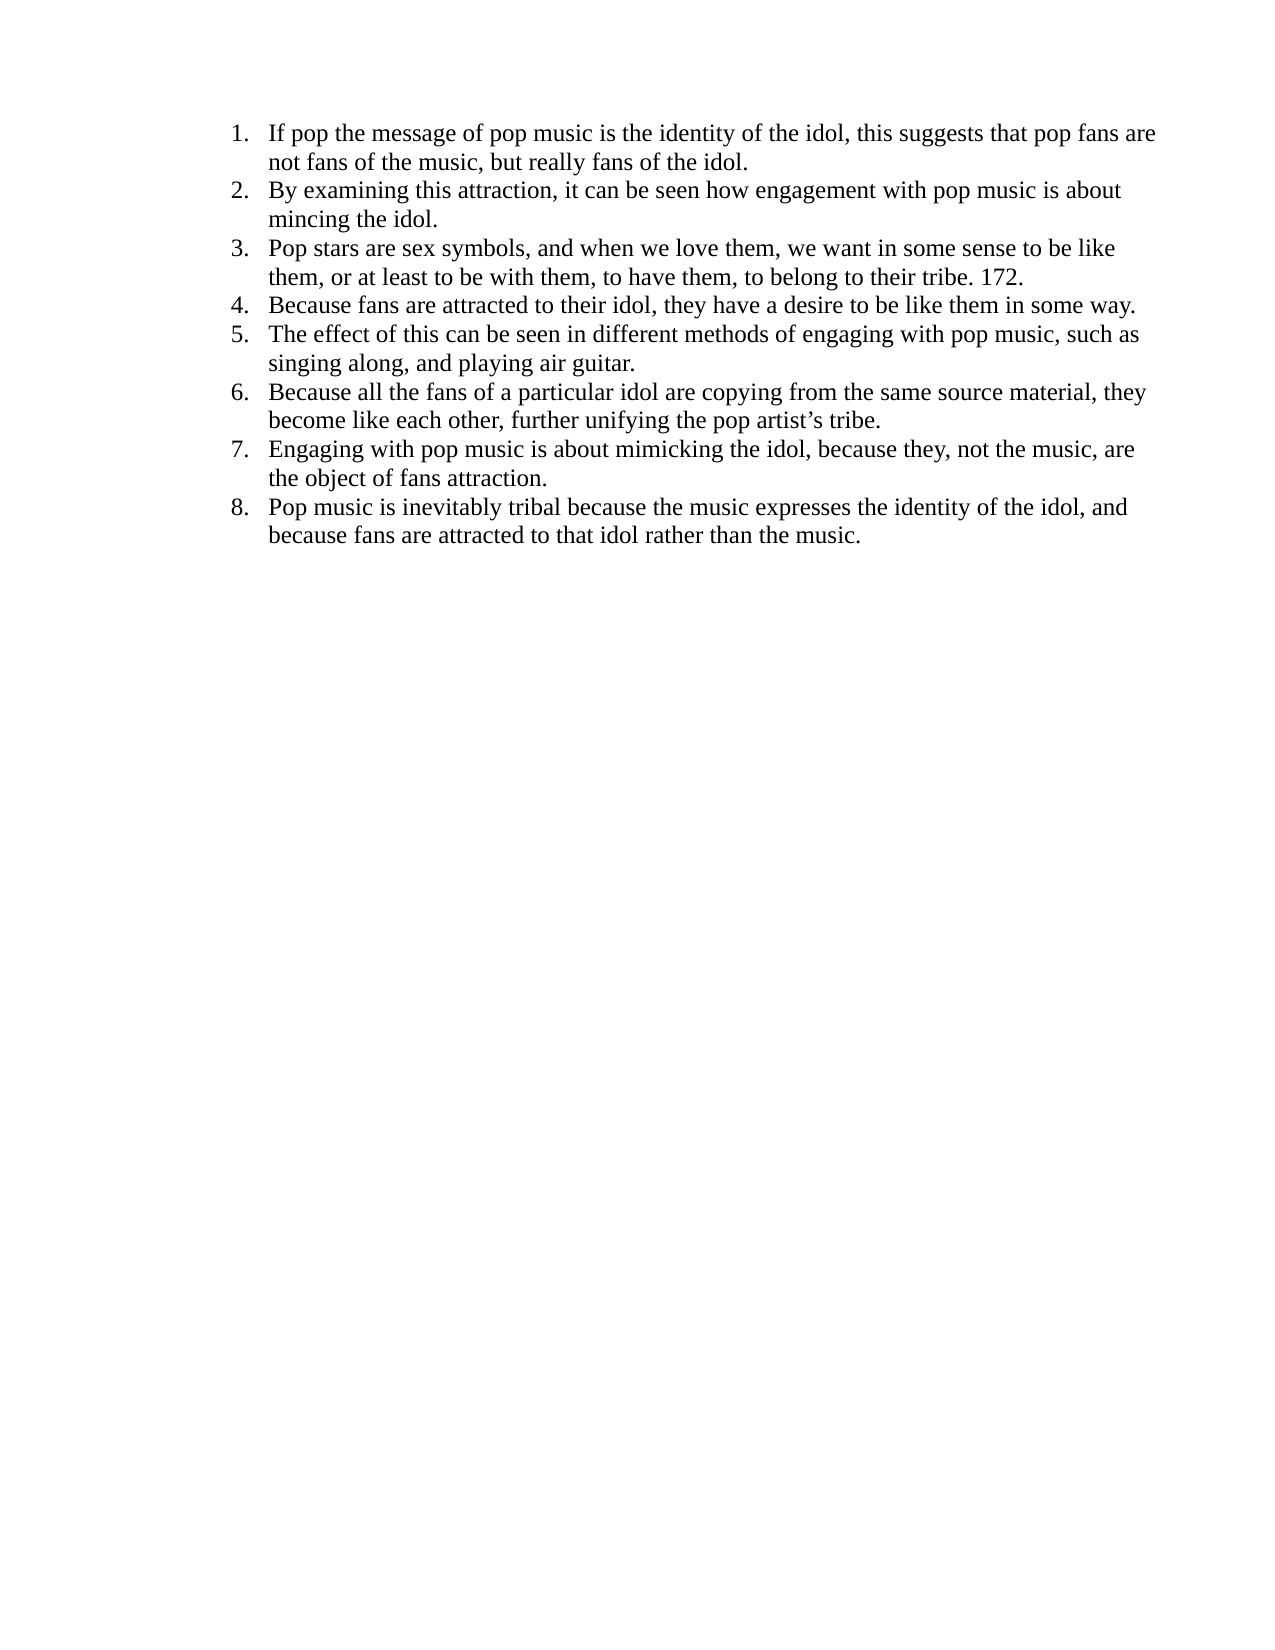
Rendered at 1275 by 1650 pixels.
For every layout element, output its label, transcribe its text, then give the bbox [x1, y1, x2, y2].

list The effect of this can be seen in different methods of engaging with pop music, such as singing along, and playing air guitar. [231, 319, 1157, 377]
list Because all the fans of a particular idol are copying from the same source material, they become like each other, further unifying the pop artist’s tribe. [231, 377, 1157, 434]
list Because fans are attracted to their idol, they have a desire to be like them in some way. [231, 291, 1157, 319]
list By examining this attraction, it can be seen how engagement with pop music is about mincing the idol. [231, 176, 1157, 233]
list If pop the message of pop music is the identity of the idol, this suggests that pop fans are not fans of the music, but really fans of the idol. [231, 118, 1157, 176]
list Pop music is inevitably tribal because the music expresses the identity of the idol, and because fans are attracted to that idol rather than the music. [231, 492, 1157, 549]
list Pop stars are sex symbols, and when we love them, we want in some sense to be like them, or at least to be with them, to have them, to belong to their tribe. 172. [231, 233, 1157, 291]
list Engaging with pop music is about mimicking the idol, because they, not the music, are the object of fans attraction. [231, 434, 1157, 492]
